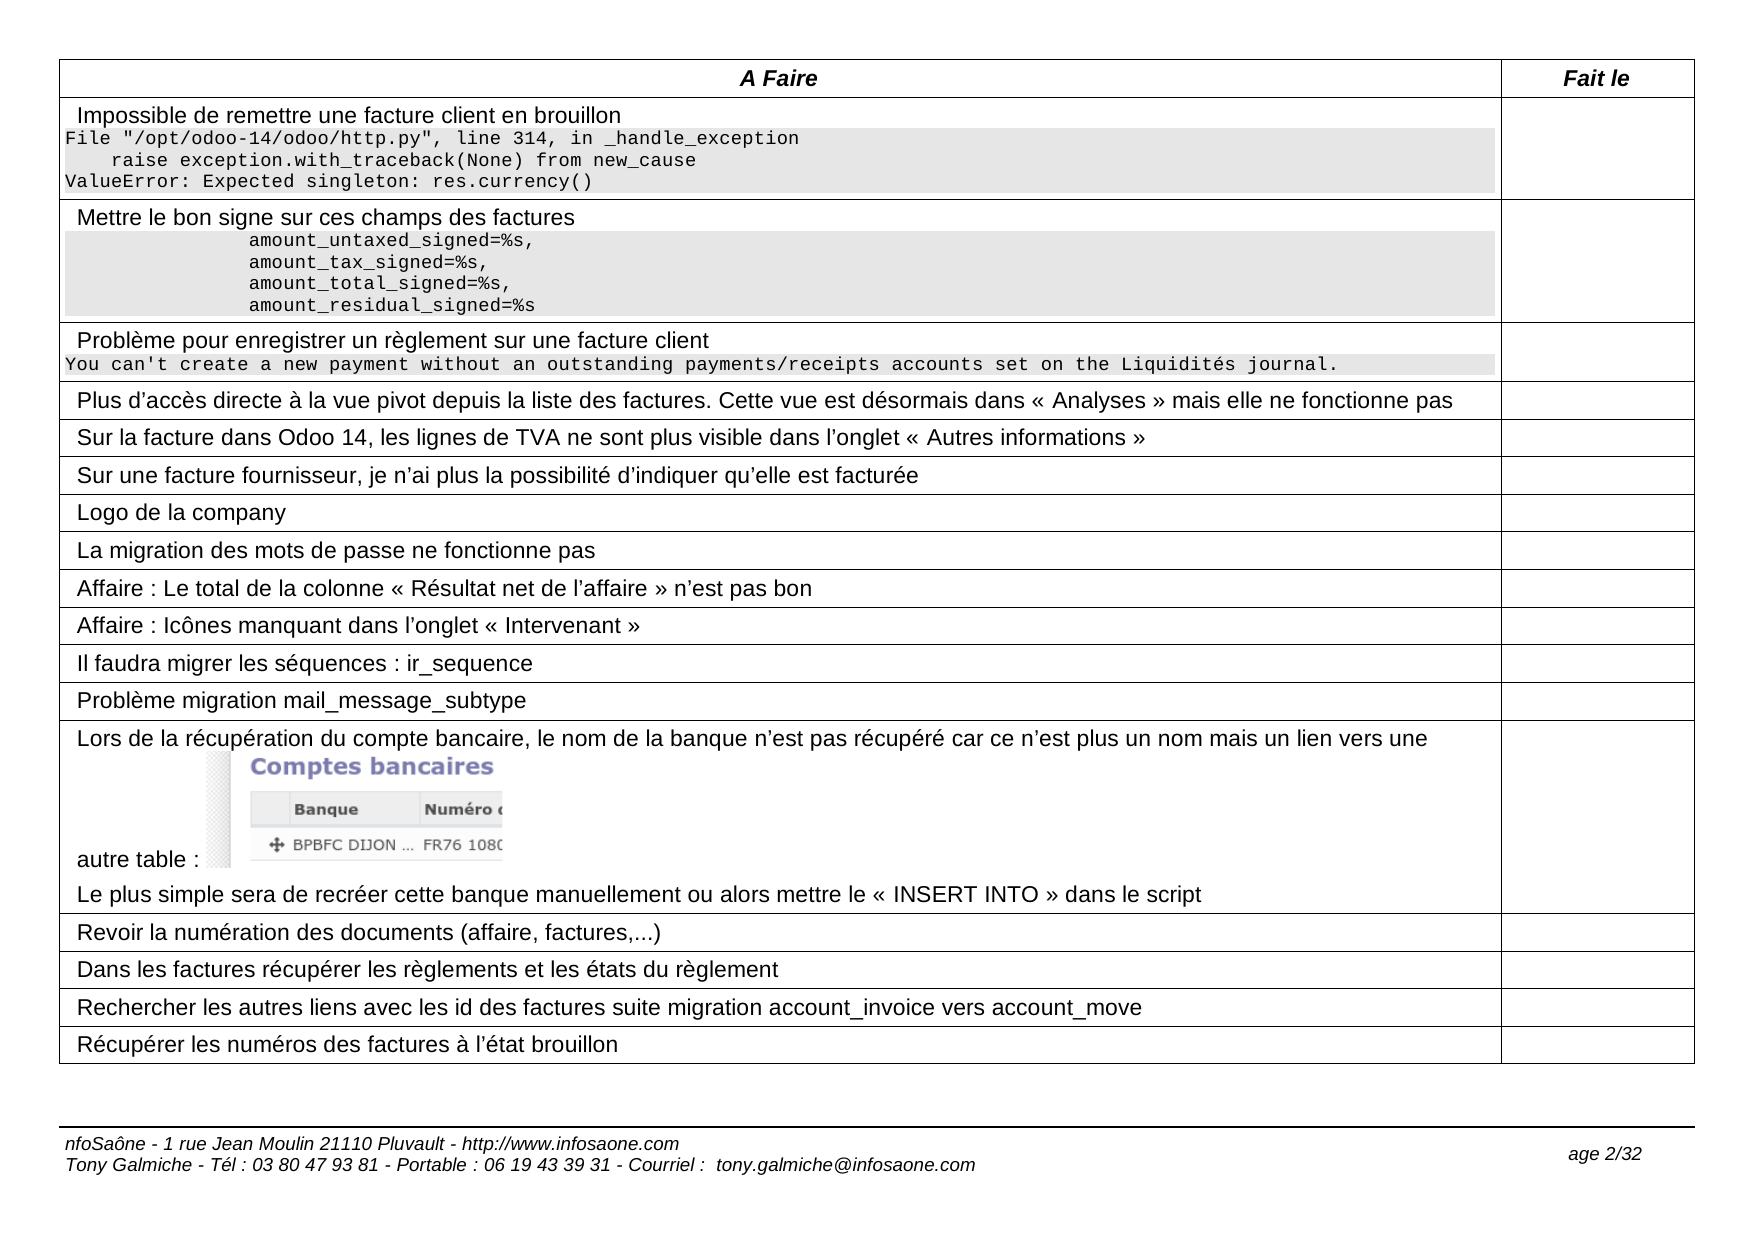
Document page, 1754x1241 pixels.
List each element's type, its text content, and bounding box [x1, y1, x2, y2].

table_cell [1502, 683, 1694, 720]
table_cell [1502, 608, 1694, 644]
table_cell Affaire : Le total de la colonne « Résultat net de l’affaire » n’est pas bon [60, 570, 1501, 607]
table_header A Faire [60, 60, 1501, 97]
table_cell [1502, 323, 1694, 381]
table_header Fait le [1502, 60, 1694, 97]
table_cell Rechercher les autres liens avec les id des factures suite migration account_invoice vers account_move [60, 989, 1501, 1026]
table_cell Sur une facture fournisseur, je n’ai plus la possibilité d’indiquer qu’elle est facturée [60, 457, 1501, 494]
table_cell Il faudra migrer les séquences : ir_sequence [60, 645, 1501, 682]
table_cell [1502, 1027, 1694, 1063]
table_cell Logo de la company [60, 495, 1501, 531]
picture [206, 751, 503, 868]
table_cell [1502, 457, 1694, 494]
table_cell [1502, 570, 1694, 607]
table_cell [1502, 952, 1694, 988]
table_cell [1502, 532, 1694, 569]
table_cell [1502, 721, 1694, 913]
table_cell Dans les factures récupérer les règlements et les états du règlement [60, 952, 1501, 988]
table_cell Affaire : Icônes manquant dans l’onglet « Intervenant » [60, 608, 1501, 644]
table_cell [1502, 495, 1694, 531]
table_cell Récupérer les numéros des factures à l’état brouillon [60, 1027, 1501, 1063]
table_cell [1502, 645, 1694, 682]
table_cell Sur la facture dans Odoo 14, les lignes de TVA ne sont plus visible dans l’onglet « Autres informations » [60, 420, 1501, 456]
table_cell Plus d’accès directe à la vue pivot depuis la liste des factures. Cette vue est désormais dans « Analyses » mais elle ne fonctionne pas [60, 382, 1501, 419]
table_cell Lors de la récupération du compte bancaire, le nom de la banque n’est pas récupéré car ce n’est plus un nom mais un lien vers une autre table : Le plus simple sera de recréer cette banque manuellement ou alors mettre le « INSERT INTO » dans le script [60, 721, 1501, 913]
table_cell Problème pour enregistrer un règlement sur une facture client You can't create a new payment without an outstanding payments/receipts accounts set on the Liquidités journal. [60, 323, 1501, 381]
table_cell Problème migration mail_message_subtype [60, 683, 1501, 720]
table_cell Impossible de remettre une facture client en brouillon File "/opt/odoo-14/odoo/http.py", line 314, in _handle_exception raise exception.with_traceback(None) from new_cause ValueError: Expected singleton: res.currency() [60, 98, 1501, 199]
table_cell [1502, 200, 1694, 322]
table_cell Mettre le bon signe sur ces champs des factures amount_untaxed_signed=%s, amount_tax_signed=%s, amount_total_signed=%s, amount_residual_signed=%s [60, 200, 1501, 322]
table_cell [1502, 989, 1694, 1026]
table_cell [1502, 98, 1694, 199]
table_cell [1502, 420, 1694, 456]
table_cell La migration des mots de passe ne fonctionne pas [60, 532, 1501, 569]
table_cell [1502, 382, 1694, 419]
table_cell Revoir la numération des documents (affaire, factures,...) [60, 914, 1501, 951]
table_cell [1502, 914, 1694, 951]
